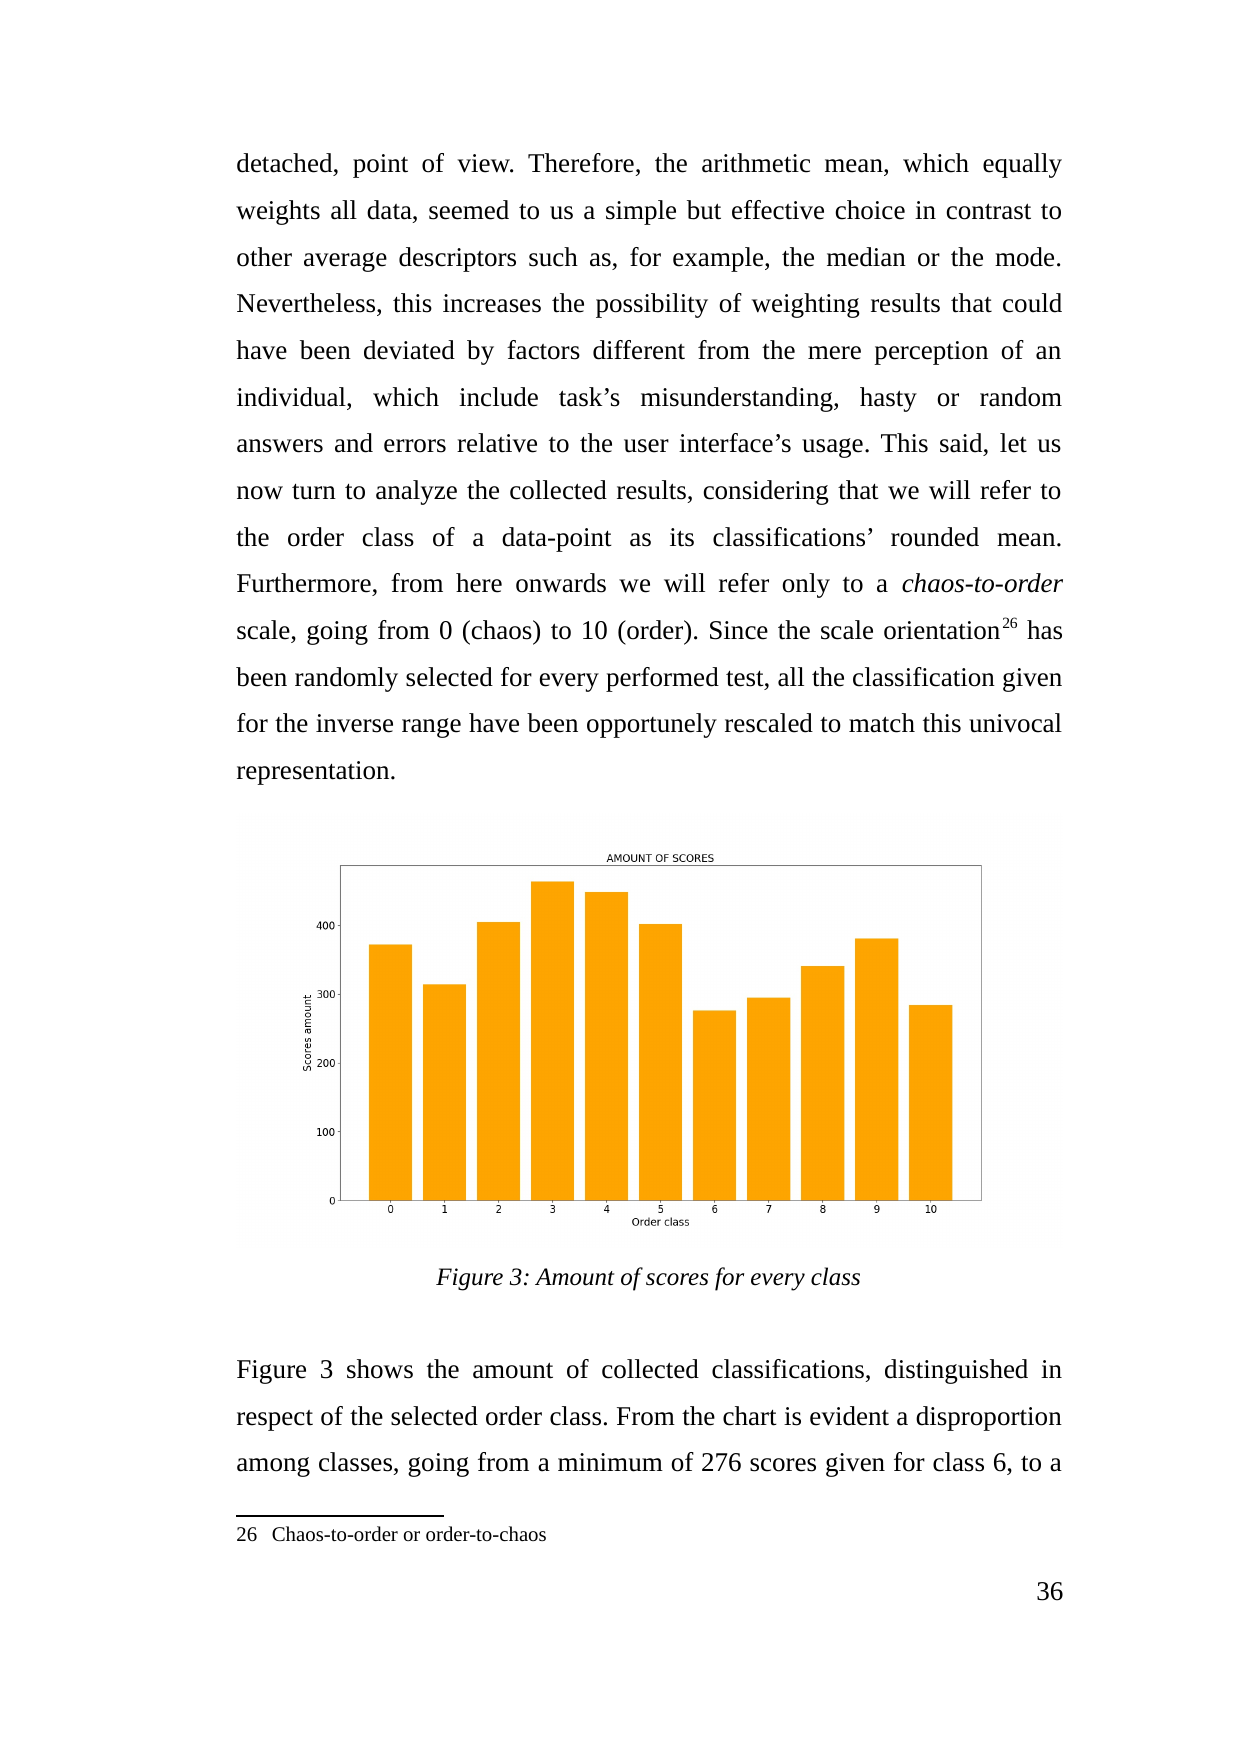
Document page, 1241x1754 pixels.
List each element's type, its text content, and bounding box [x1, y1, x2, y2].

text Figure 3: Amount of scores for every class [236, 1248, 1063, 1291]
picture [236, 813, 1063, 1248]
text Figure 3 shows the amount of collected classifications, distinguished in respect of the selected order class. From the chart is evident a disproportion among classes, going from a minimum of 276 scores given for class 6, to a [236, 1353, 1063, 1478]
text Chaos-to-order or order-to-chaos [236, 1522, 1063, 1546]
text detached, point of view. Therefore, the arithmetic mean, which equally weights all data, seemed to us a simple but effective choice in contrast to other average descriptors such as, for example, the median or the mode. Nevertheless, this increases the possibility of weighting results that could have been deviated by factors different from the mere perception of an individual, which include task’s misunderstanding, hasty or random answers and errors relative to the user interface’s usage. This said, let us now turn to analyze the collected results, considering that we will refer to the order class of a data-point as its classifications’ rounded mean. Furthermore, from here onwards we will refer only to a chaos-to-order scale, going from 0 (chaos) to 10 (order). Since the scale orientation has been randomly selected for every performed test, all the classification given for the inverse range have been opportunely rescaled to match this univocal representation. [236, 148, 1063, 785]
